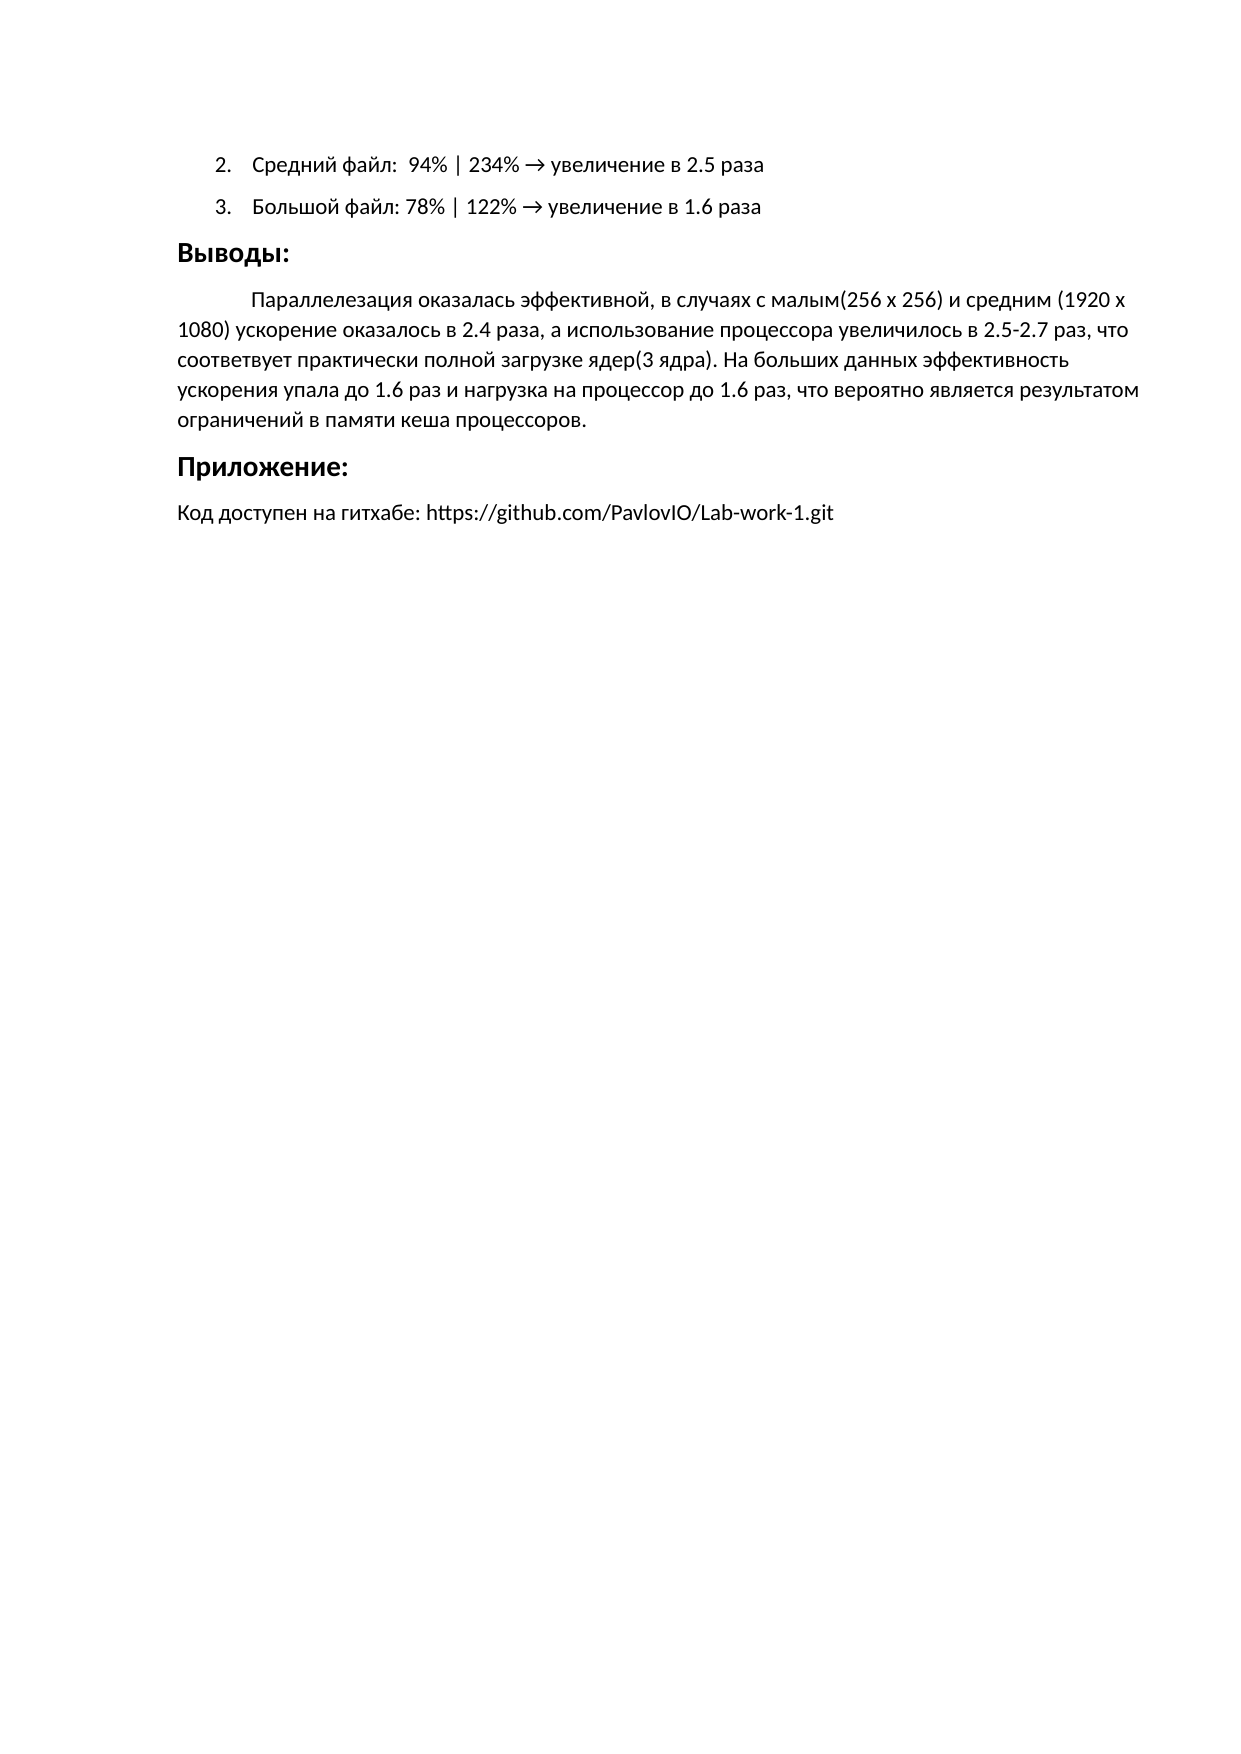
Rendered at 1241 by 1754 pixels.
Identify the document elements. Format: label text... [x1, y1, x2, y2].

text Параллелезация оказалась эффективной, в случаях с малым(256 х 256) и средним (1920 х 1080) ускорение оказалось в 2.4 раза, а использование процессора увеличилось в 2.5-2.7 раз, что соответвует практически полной загрузке ядер(3 ядра). На больших данных эффективность ускорения упала до 1.6 раз и нагрузка на процессор до 1.6 раз, что вероятно является результатом ограничений в памяти кеша процессоров. [177, 285, 1153, 434]
text Выводы: [177, 234, 1153, 270]
list Средний файл: 94% | 234% → увеличение в 2.5 раза [214, 150, 1153, 178]
text Приложение: [177, 448, 1153, 483]
list Большой файл: 78% | 122% → увеличение в 1.6 раза [214, 192, 1153, 220]
text Код доступен на гитхабе: https://github.com/PavlovIO/Lab-work-1.git [177, 498, 1153, 526]
